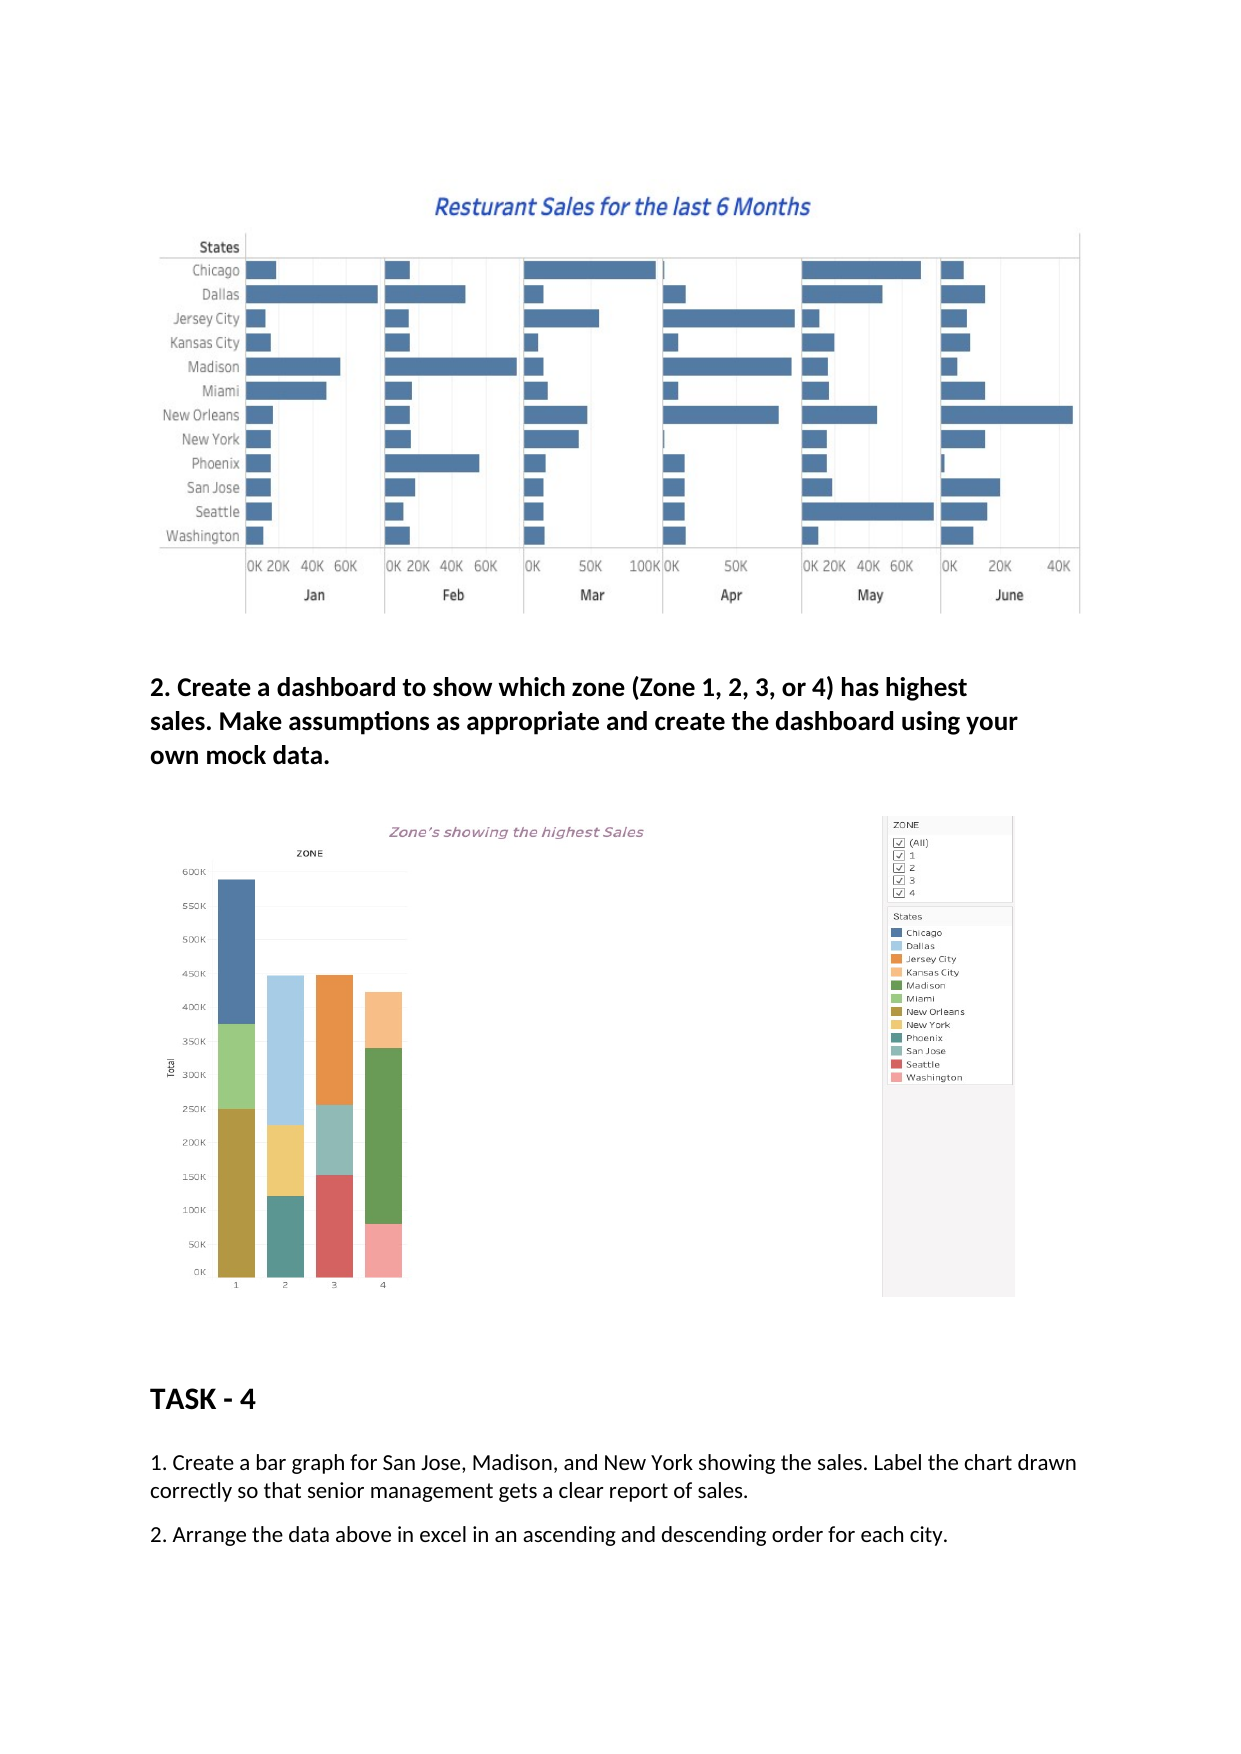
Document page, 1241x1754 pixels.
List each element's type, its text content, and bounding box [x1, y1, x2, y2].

text TASK - 4 [150, 1379, 1090, 1417]
text 1. Create a bar graph for San Jose, Madison, and New York showing the sales. Label the chart drawn correctly so that senior management gets a clear report of sales. [150, 1448, 1090, 1504]
text 2. Arrange the data above in excel in an ascending and descending order for each city. [150, 1520, 1090, 1548]
text 2. Create a dashboard to show which zone (Zone 1, 2, 3, or 4) has highest sales. Make assumptions as appropriate and create the dashboard using your own mock data. [150, 670, 1029, 771]
